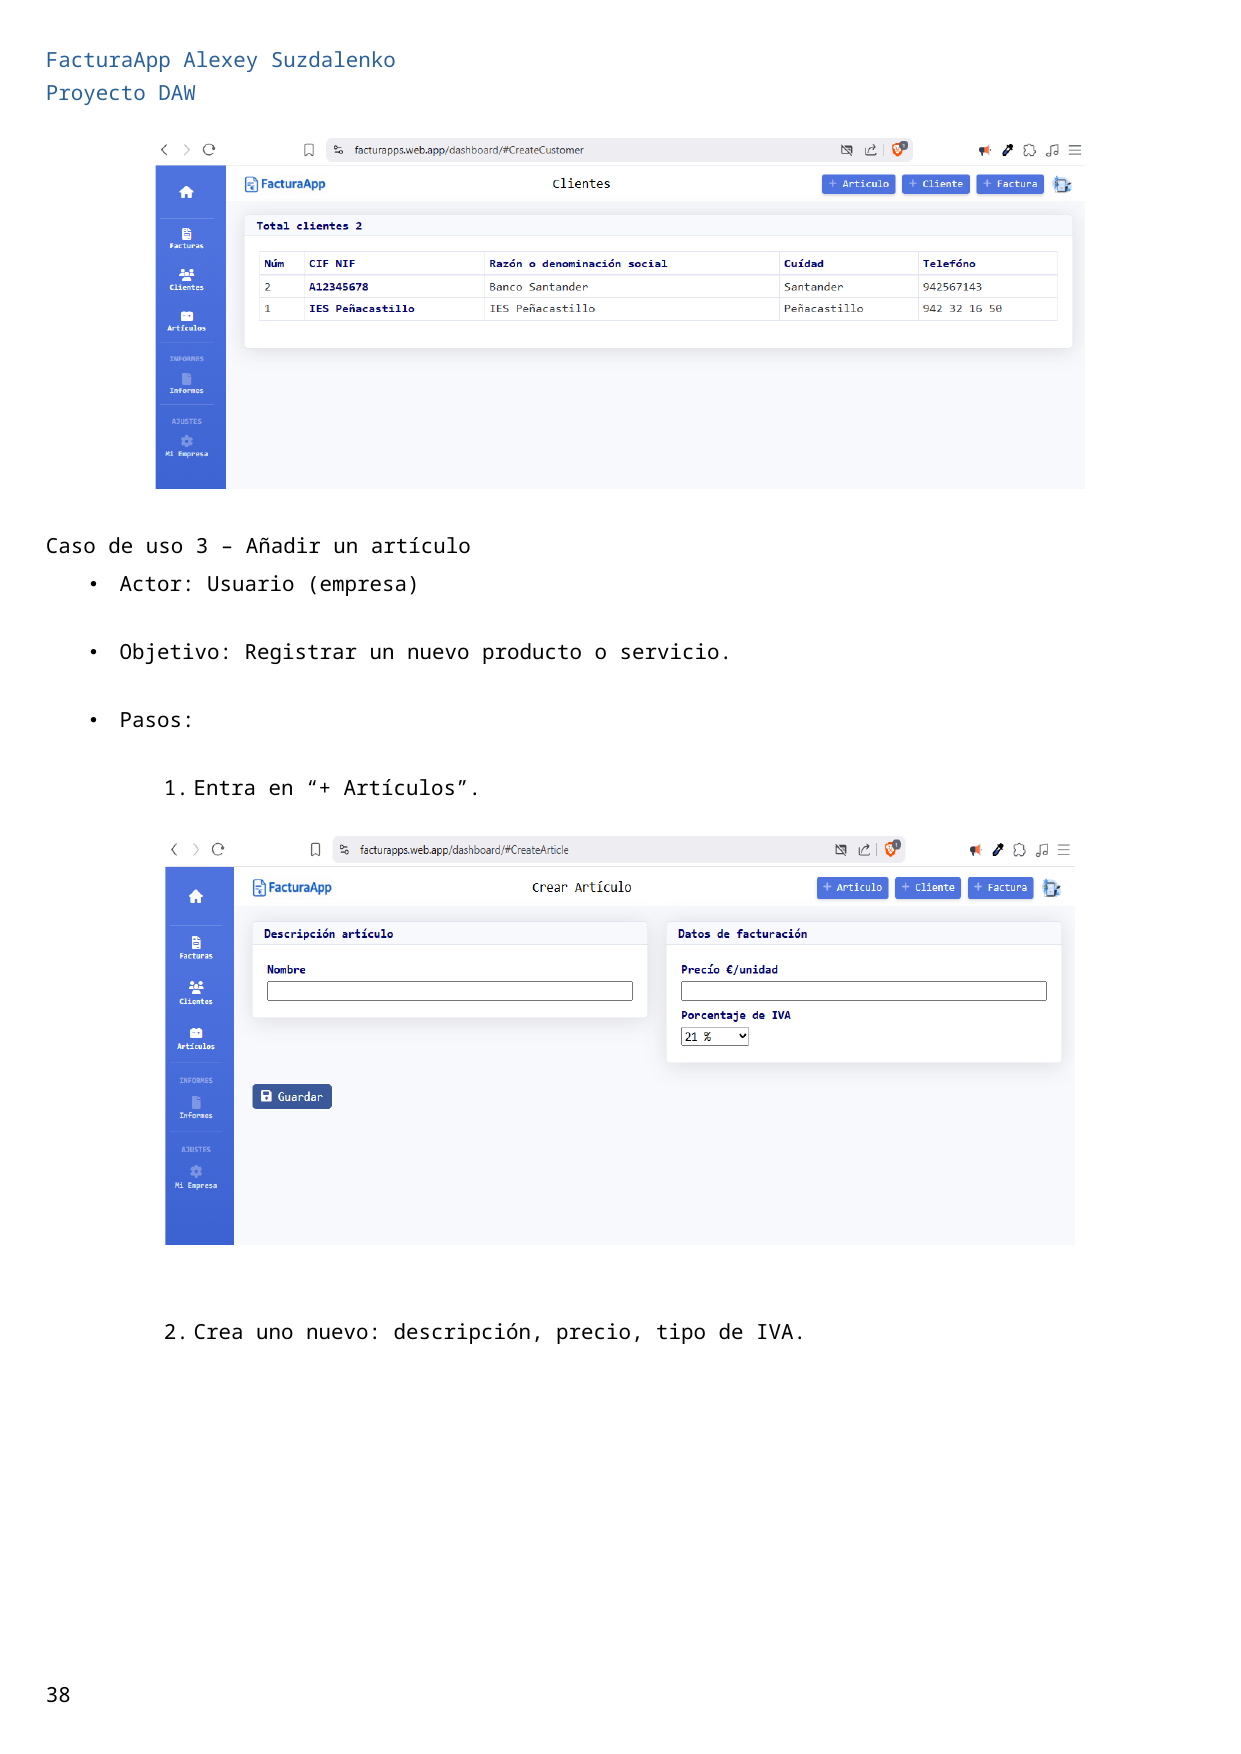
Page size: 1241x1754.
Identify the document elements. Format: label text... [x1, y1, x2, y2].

picture [165, 835, 1075, 1245]
list Actor: Usuario (empresa) [90, 569, 1195, 598]
picture [155, 136, 1085, 489]
list Pasos: [90, 706, 1195, 734]
subtitle Caso de uso 3 – Añadir un artículo [46, 531, 1195, 559]
list Objetivo: Registrar un nuevo producto o servicio. [90, 637, 1195, 666]
list Entra en “+ Artículos”. [164, 773, 1195, 802]
list Crea uno nuevo: descripción, precio, tipo de IVA. [164, 1317, 1195, 1345]
